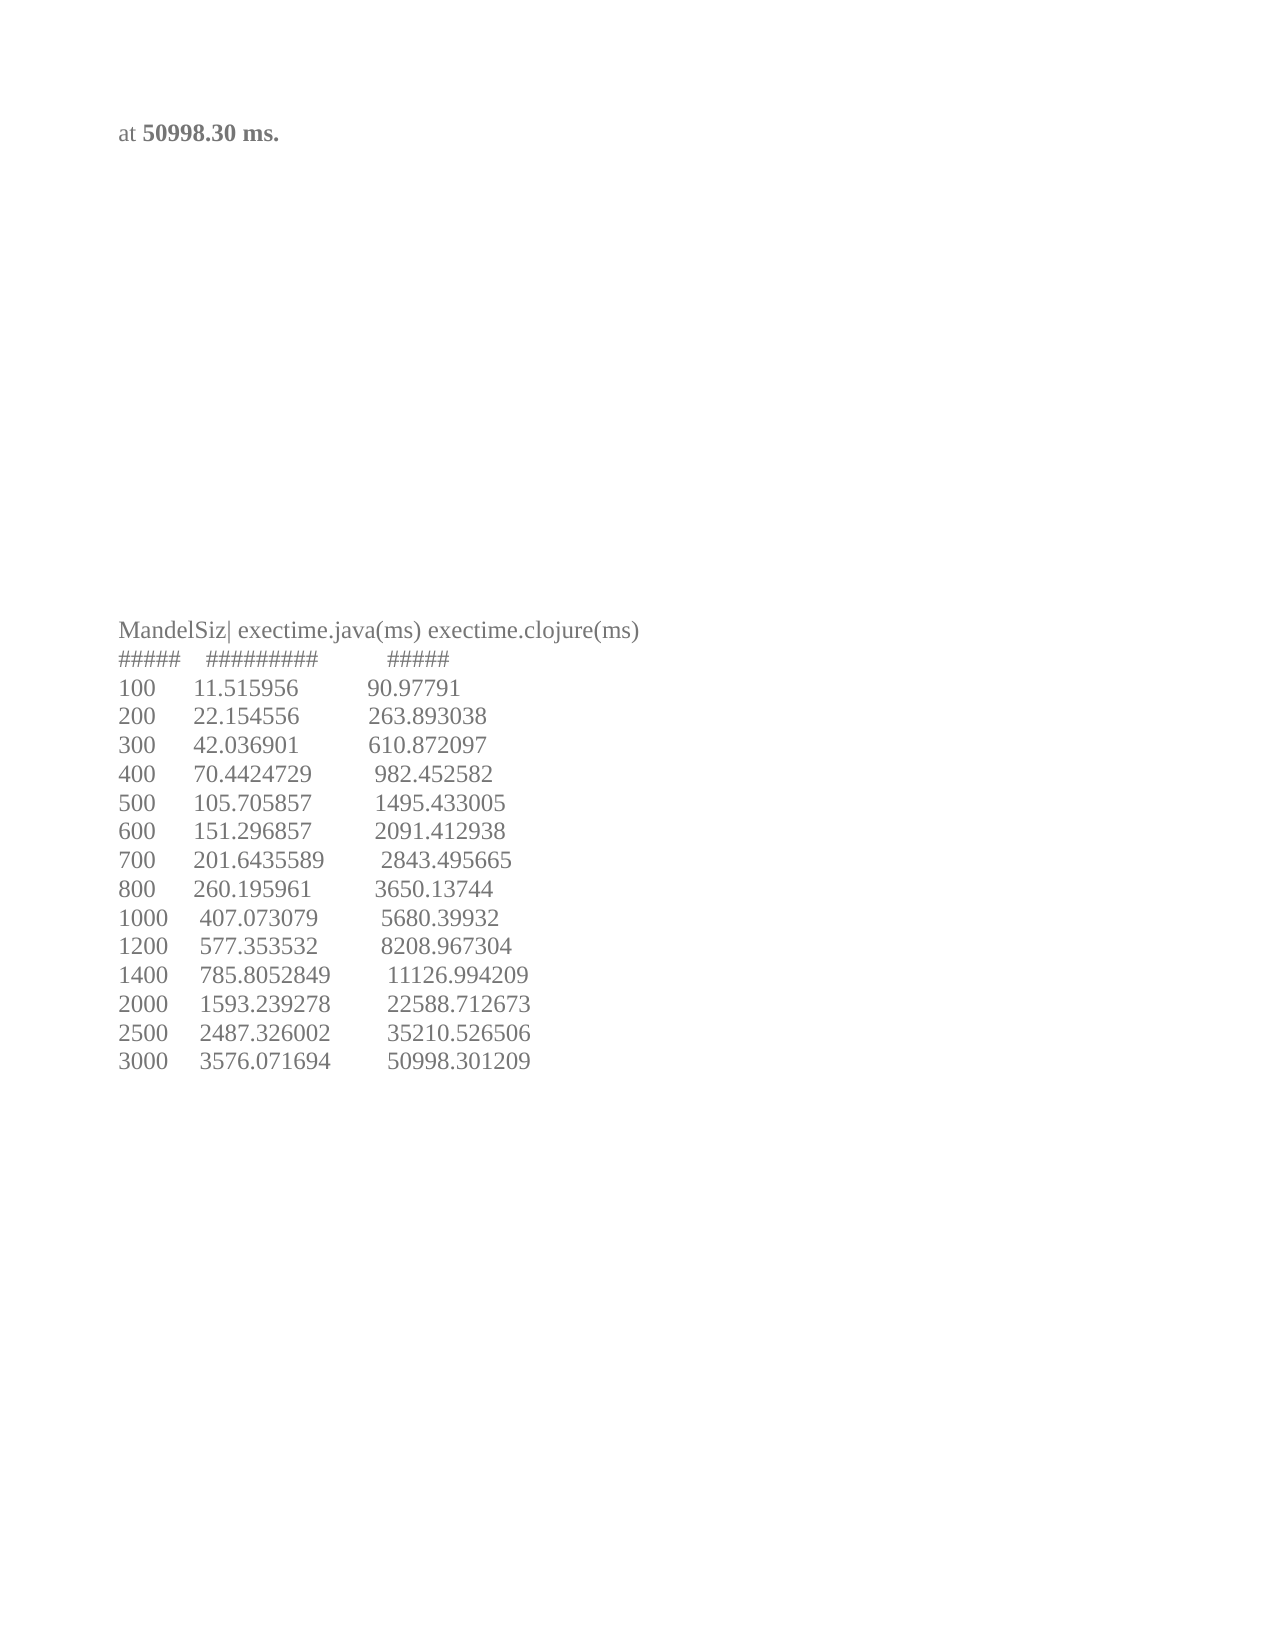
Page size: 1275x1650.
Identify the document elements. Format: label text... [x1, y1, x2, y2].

text 2500 2487.326002 35210.526506 [118, 1018, 1157, 1046]
text 500 105.705857 1495.433005 [118, 788, 1157, 816]
text 1200 577.353532 8208.967304 [118, 931, 1157, 960]
text at 50998.30 ms. [118, 118, 1157, 603]
text 200 22.154556 263.893038 [118, 701, 1157, 730]
text 1000 407.073079 5680.39932 [118, 903, 1157, 931]
text MandelSiz| exectime.java(ms) exectime.clojure(ms) [118, 615, 1157, 644]
text 400 70.4424729 982.452582 [118, 759, 1157, 788]
text 3000 3576.071694 50998.301209 [118, 1046, 1157, 1075]
text 300 42.036901 610.872097 [118, 730, 1157, 759]
text 600 151.296857 2091.412938 [118, 816, 1157, 845]
text 700 201.6435589 2843.495665 [118, 845, 1157, 874]
text 800 260.195961 3650.13744 [118, 874, 1157, 903]
text 2000 1593.239278 22588.712673 [118, 989, 1157, 1018]
text 1400 785.8052849 11126.994209 [118, 960, 1157, 989]
text ##### ######### ##### [118, 644, 1157, 673]
text 100 11.515956 90.97791 [118, 673, 1157, 701]
